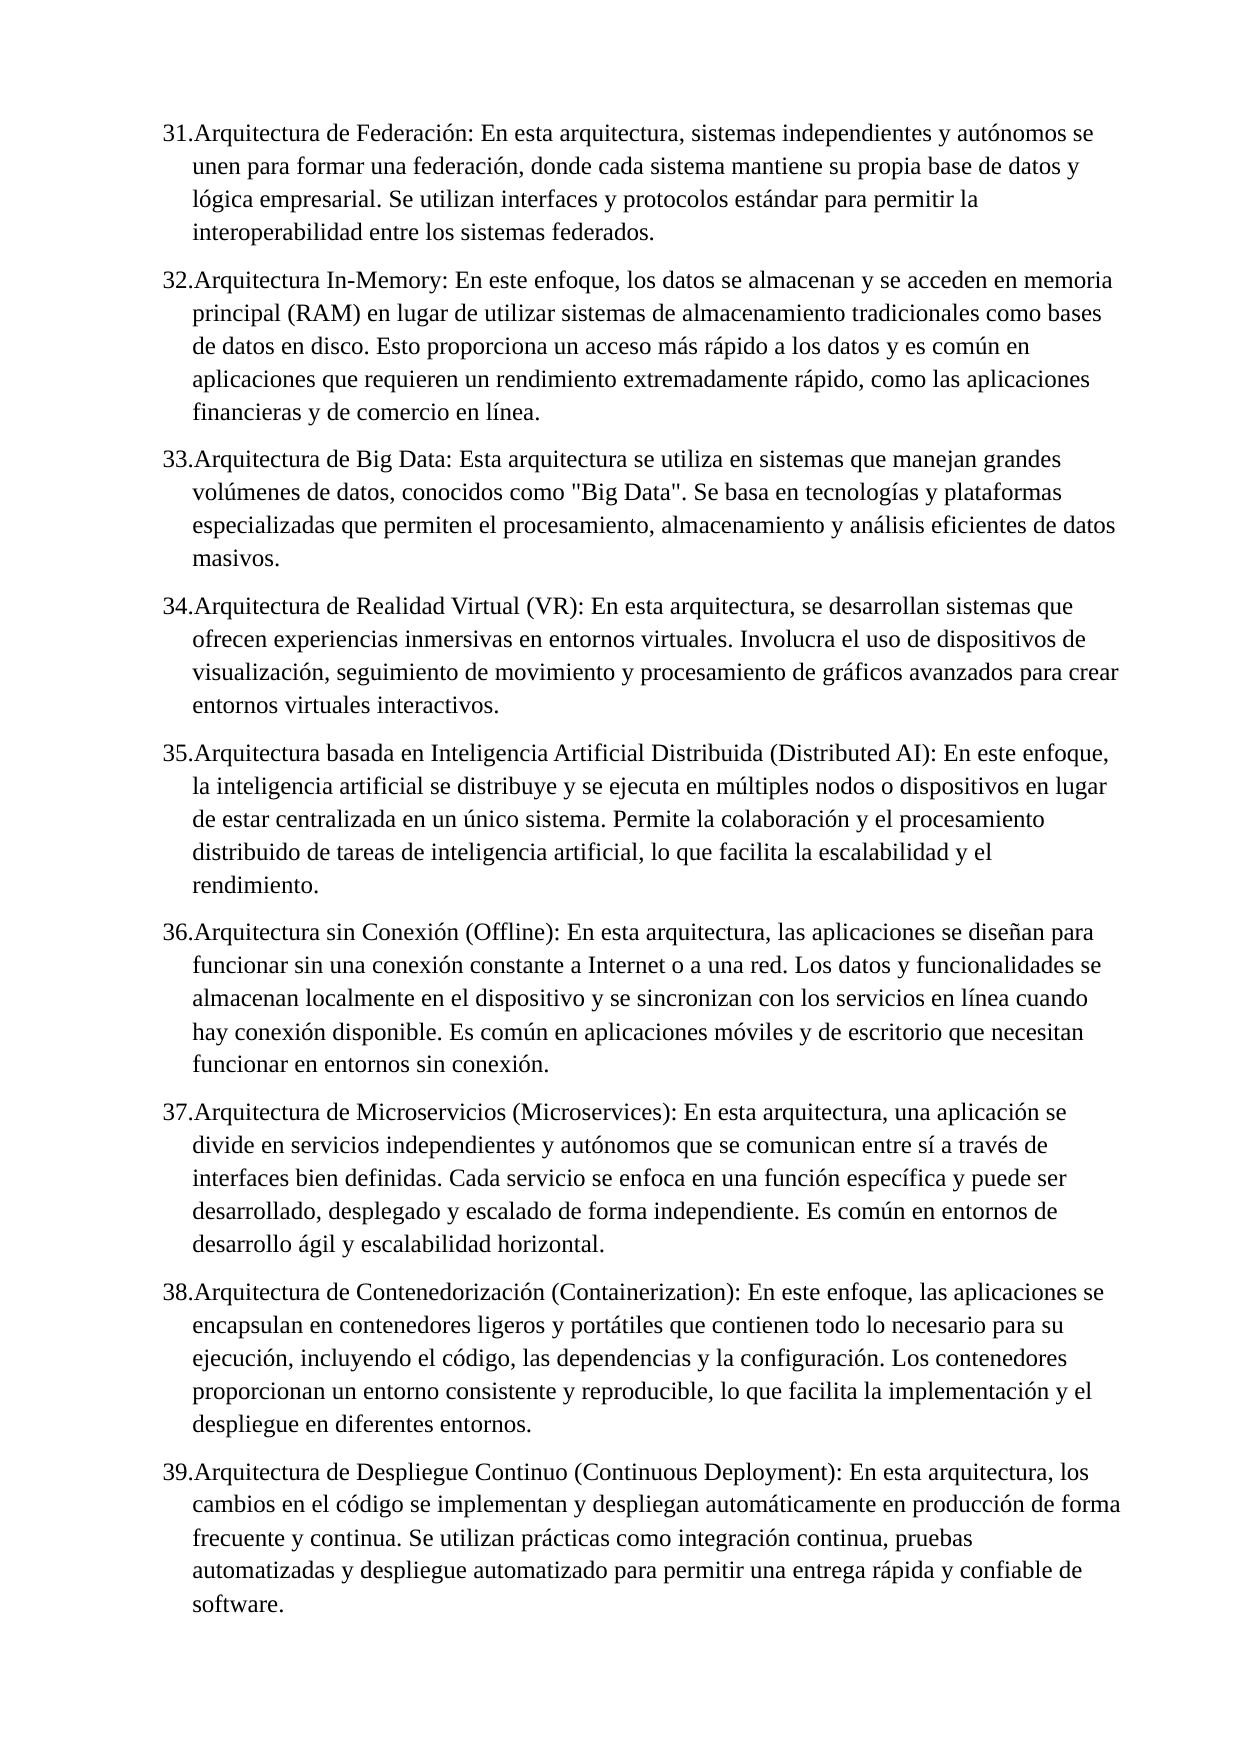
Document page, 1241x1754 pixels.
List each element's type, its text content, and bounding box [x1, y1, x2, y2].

list Arquitectura de Contenedorización (Containerization): En este enfoque, las aplicaciones se encapsulan en contenedores ligeros y portátiles que contienen todo lo necesario para su ejecución, incluyendo el código, las dependencias y la configuración. Los contenedores proporcionan un entorno consistente y reproducible, lo que facilita la implementación y el despliegue en diferentes entornos. [162, 1277, 1122, 1438]
list Arquitectura de Despliegue Continuo (Continuous Deployment): En esta arquitectura, los cambios en el código se implementan y despliegan automáticamente en producción de forma frecuente y continua. Se utilizan prácticas como integración continua, pruebas automatizadas y despliegue automatizado para permitir una entrega rápida y confiable de software. [162, 1457, 1122, 1617]
list Arquitectura basada en Inteligencia Artificial Distribuida (Distributed AI): En este enfoque, la inteligencia artificial se distribuye y se ejecuta en múltiples nodos o dispositivos en lugar de estar centralizada en un único sistema. Permite la colaboración y el procesamiento distribuido de tareas de inteligencia artificial, lo que facilita la escalabilidad y el rendimiento. [162, 738, 1122, 899]
list Arquitectura de Big Data: Esta arquitectura se utiliza en sistemas que manejan grandes volúmenes de datos, conocidos como "Big Data". Se basa en tecnologías y plataformas especializadas que permiten el procesamiento, almacenamiento y análisis eficientes de datos masivos. [162, 444, 1122, 572]
list Arquitectura de Federación: En esta arquitectura, sistemas independientes y autónomos se unen para formar una federación, donde cada sistema mantiene su propia base de datos y lógica empresarial. Se utilizan interfaces y protocolos estándar para permitir la interoperabilidad entre los sistemas federados. [162, 118, 1122, 246]
list Arquitectura de Microservicios (Microservices): En esta arquitectura, una aplicación se divide en servicios independientes y autónomos que se comunican entre sí a través de interfaces bien definidas. Cada servicio se enfoca en una función específica y puede ser desarrollado, desplegado y escalado de forma independiente. Es común en entornos de desarrollo ágil y escalabilidad horizontal. [162, 1097, 1122, 1258]
list Arquitectura de Realidad Virtual (VR): En esta arquitectura, se desarrollan sistemas que ofrecen experiencias inmersivas en entornos virtuales. Involucra el uso de dispositivos de visualización, seguimiento de movimiento y procesamiento de gráficos avanzados para crear entornos virtuales interactivos. [162, 591, 1122, 719]
list Arquitectura In-Memory: En este enfoque, los datos se almacenan y se acceden en memoria principal (RAM) en lugar de utilizar sistemas de almacenamiento tradicionales como bases de datos en disco. Esto proporciona un acceso más rápido a los datos y es común en aplicaciones que requieren un rendimiento extremadamente rápido, como las aplicaciones financieras y de comercio en línea. [162, 265, 1122, 426]
list Arquitectura sin Conexión (Offline): En esta arquitectura, las aplicaciones se diseñan para funcionar sin una conexión constante a Internet o a una red. Los datos y funcionalidades se almacenan localmente en el dispositivo y se sincronizan con los servicios en línea cuando hay conexión disponible. Es común en aplicaciones móviles y de escritorio que necesitan funcionar en entornos sin conexión. [162, 917, 1122, 1078]
